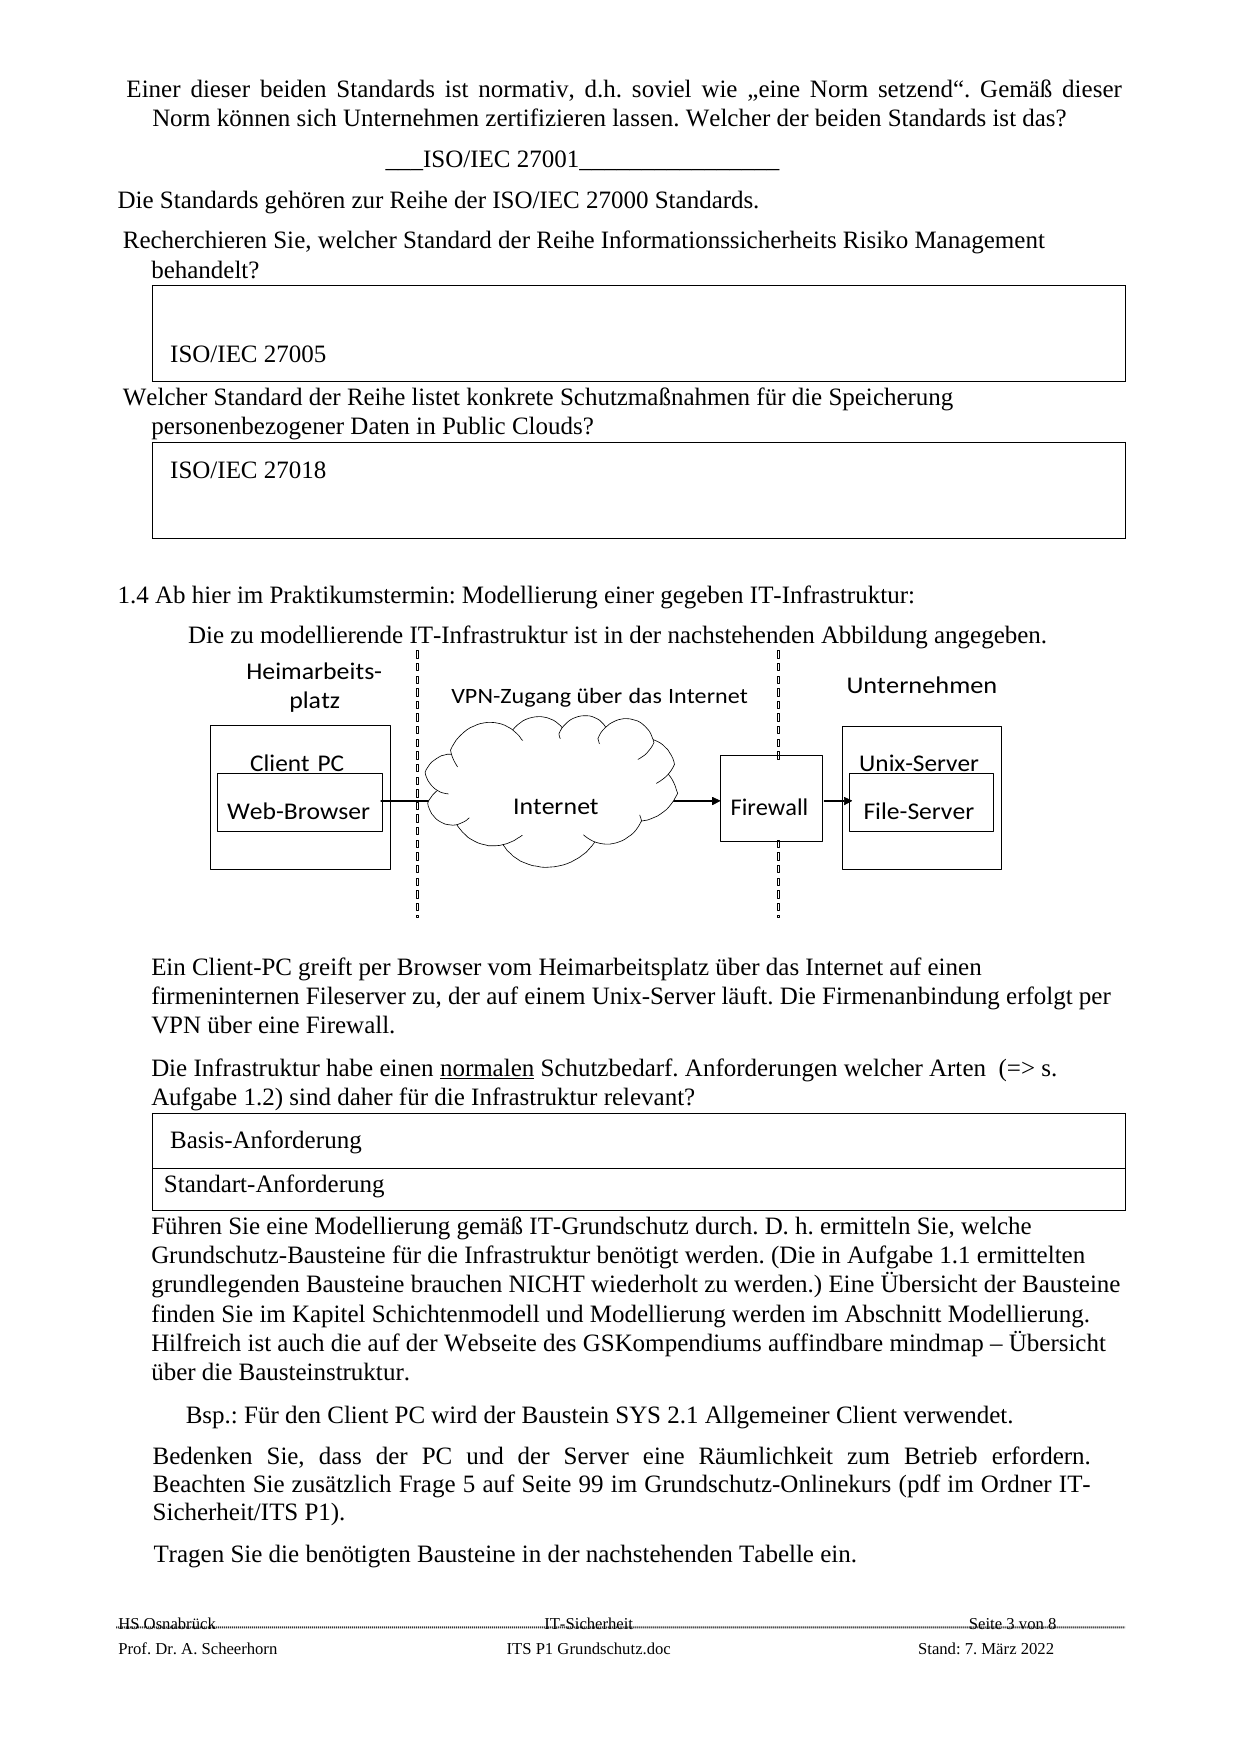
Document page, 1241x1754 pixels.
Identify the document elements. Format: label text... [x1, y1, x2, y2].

text ___ISO/IEC 27001________________ [116, 144, 1122, 173]
text Tragen Sie die benötigten Bausteine in der nachstehenden Tabelle ein. [153, 1539, 1122, 1568]
text Die Standards gehören zur Reihe der ISO/IEC 27000 Standards. [117, 185, 1122, 214]
table_cell Standart-Anforderung [153, 1169, 1125, 1210]
text Bedenken Sie, dass der PC und der Server eine Räumlichkeit zum Betrieb erfordern. Beachten Sie zusätzlich Frage 5 auf Seite 99 im Grundschutz-Onlinekurs (pdf im Ordner IT-Sicherheit/ITS P1). [152, 1442, 1092, 1526]
text Welcher Standard der Reihe listet konkrete Schutzmaßnahmen für die Speicherung personenbezogener Daten in Public Clouds? [116, 382, 1122, 440]
text Einer dieser beiden Standards ist normativ, d.h. soviel wie „eine Norm setzend“. Gemäß dieser Norm können sich Unternehmen zertifizieren lassen. Welcher der beiden Standards ist das? [116, 75, 1124, 131]
table_header Basis-Anforderung [153, 1114, 1125, 1168]
text Führen Sie eine Modellierung gemäß IT-Grundschutz durch. D. h. ermitteln Sie, welche Grundschutz-Bausteine für die Infrastruktur benötigt werden. (Die in Aufgabe 1.1 ermittelten grundlegenden Bausteine brauchen NICHT wiederholt zu werden.) Eine Übersicht der Bausteine finden Sie im Kapitel Schichtenmodell und Modellierung werden im Abschnitt Modellierung. Hilfreich ist auch die auf der Webseite des GSKompendiums auffindbare mindmap – Übersicht über die Bausteinstruktur. [116, 1211, 1122, 1386]
table_header ISO/IEC 27005 [153, 286, 1125, 381]
text Ein Client-PC greift per Browser vom Heimarbeitsplatz über das Internet auf einen firmeninternen Fileserver zu, der auf einem Unix-Server läuft. Die Firmenanbindung erfolgt per VPN über eine Firewall. [116, 952, 1122, 1039]
table_header ISO/IEC 27018 [153, 443, 1125, 538]
text Bsp.: Für den Client PC wird der Baustein SYS 2.1 Allgemeiner Client verwendet. [116, 1400, 1122, 1429]
text Recherchieren Sie, welcher Standard der Reihe Informationssicherheits Risiko Management behandelt? [116, 225, 1122, 283]
text Die zu modellierende IT-Infrastruktur ist in der nachstehenden Abbildung angegeben. [116, 621, 1122, 649]
text Die Infrastruktur habe einen normalen Schutzbedarf. Anforderungen welcher Arten (=> s. Aufgabe 1.2) sind daher für die Infrastruktur relevant? [116, 1053, 1122, 1111]
text 1.4 Ab hier im Praktikumstermin: Modellierung einer gegeben IT-Infrastruktur: [117, 580, 1122, 609]
